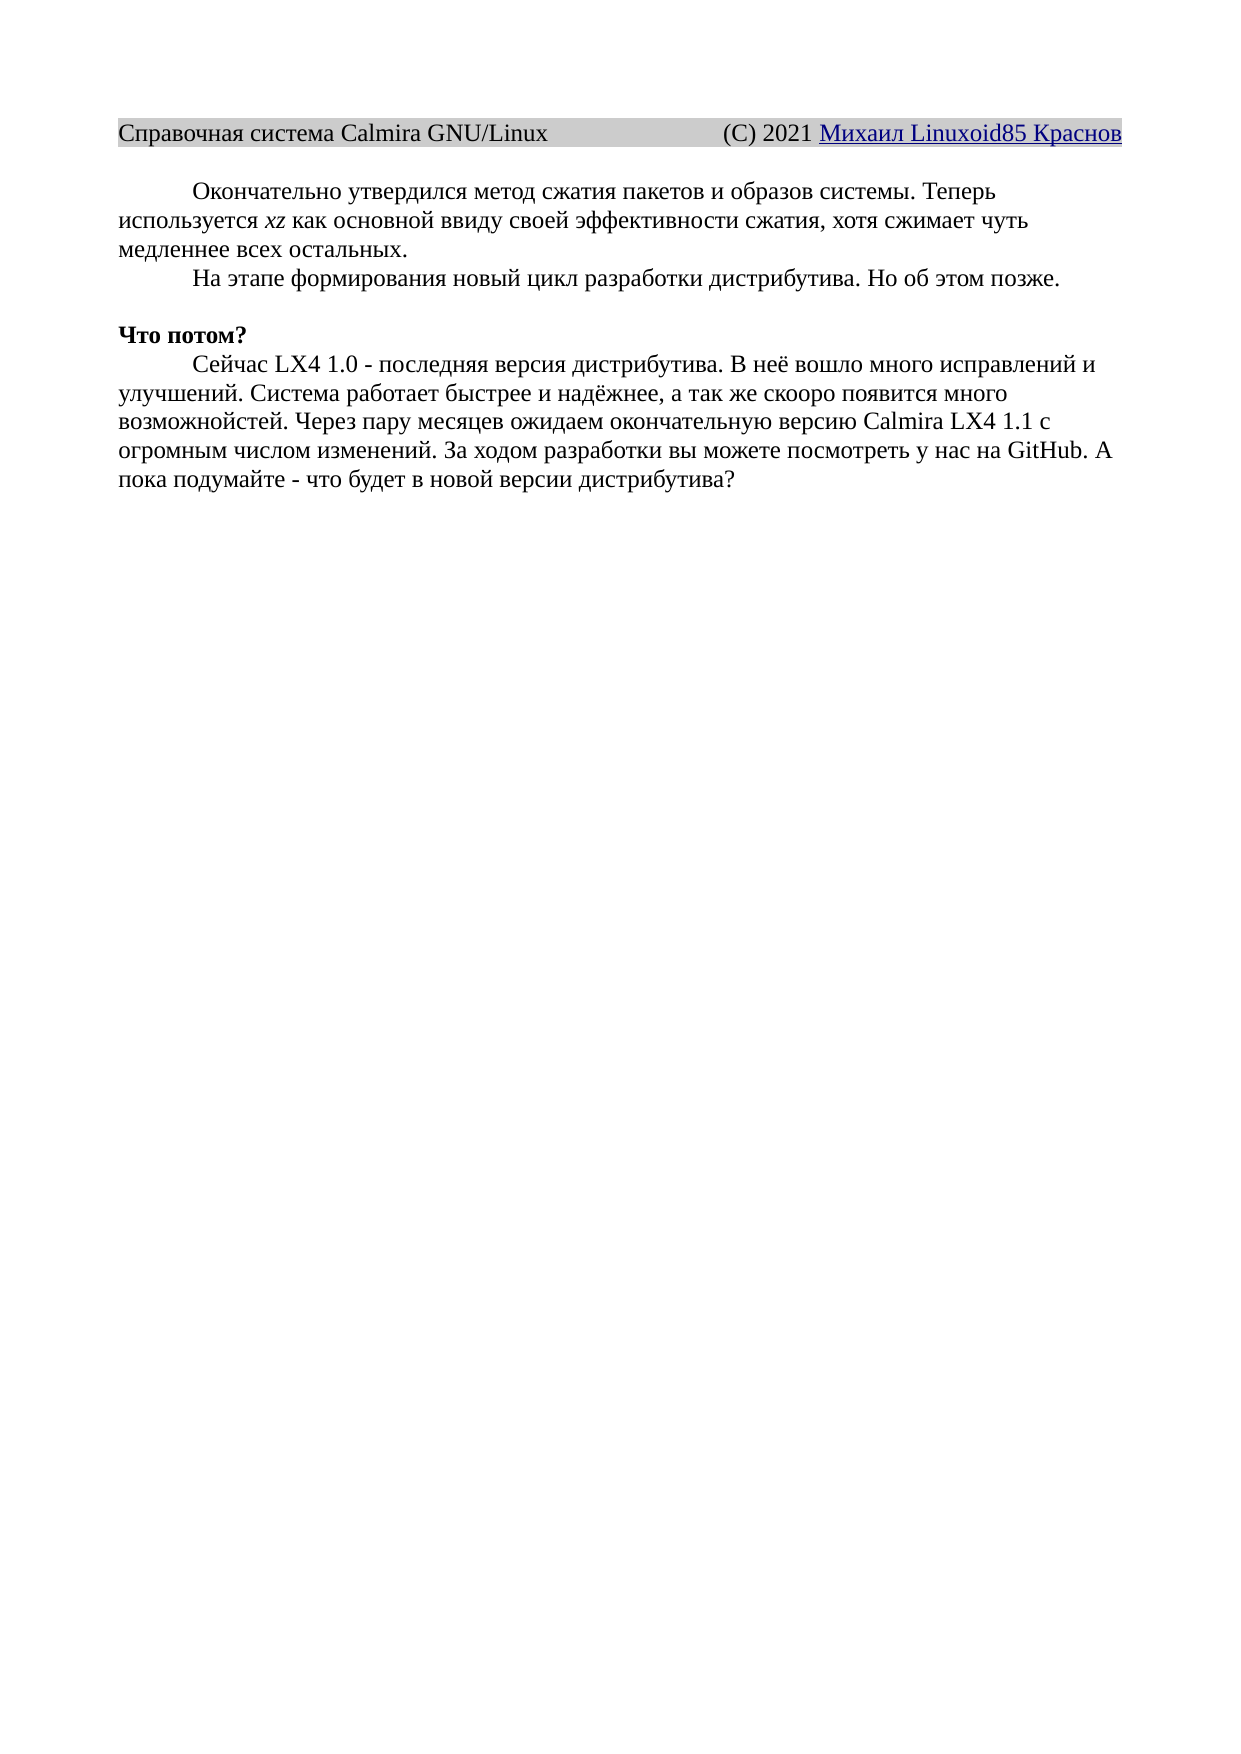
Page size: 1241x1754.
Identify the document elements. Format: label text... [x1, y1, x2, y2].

text На этапе формирования новый цикл разработки дистрибутива. Но об этом позже. [118, 263, 1122, 291]
text Сейчас LX4 1.0 - последняя версия дистрибутива. В неё вошло много исправлений и улучшений. Система работает быстрее и надёжнее, а так же скооро появится много возможнойстей. Через пару месяцев ожидаем окончательную версию Calmira LX4 1.1 с огромным числом изменений. За ходом разработки вы можете посмотреть у нас на GitHub. А пока подумайте - что будет в новой версии дистрибутива? [118, 349, 1122, 493]
text Окончательно утвердился метод сжатия пакетов и образов системы. Теперь используется xz как основной ввиду своей эффективности сжатия, хотя сжимает чуть медленнее всех остальных. [118, 176, 1122, 263]
text Что потом? [118, 320, 1122, 349]
